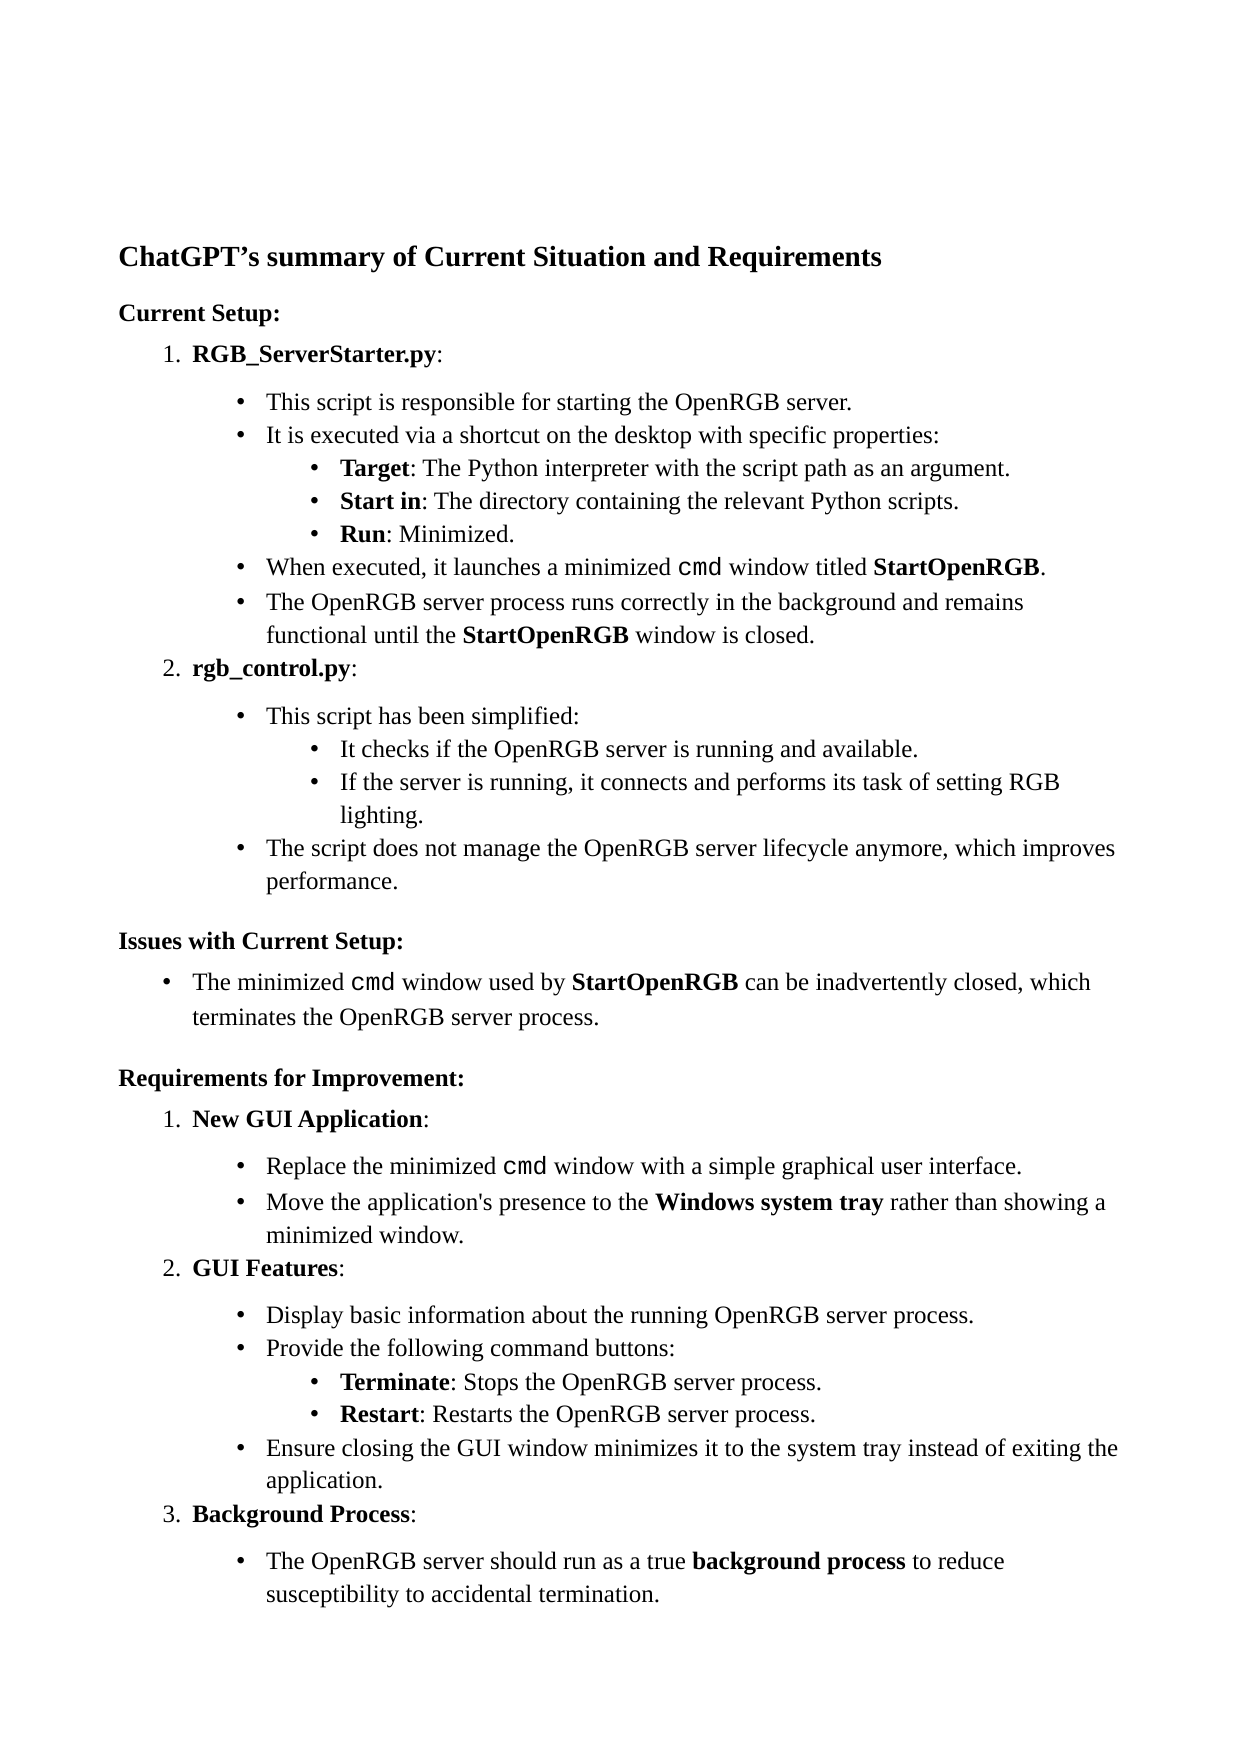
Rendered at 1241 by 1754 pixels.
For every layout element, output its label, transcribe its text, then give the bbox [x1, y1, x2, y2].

list Ensure closing the GUI window minimizes it to the system tray instead of exiting the application. [236, 1433, 1122, 1494]
list Start in: The directory containing the relevant Python scripts. [310, 486, 1122, 514]
subtitle Current Setup: [118, 298, 1122, 327]
list New GUI Application: [162, 1104, 1122, 1133]
list Target: The Python interpreter with the script path as an argument. [310, 453, 1122, 482]
list The script does not manage the OpenRGB server lifecycle anymore, which improves performance. [236, 833, 1122, 895]
list This script is responsible for starting the OpenRGB server. [236, 387, 1122, 416]
list This script has been simplified: [236, 701, 1122, 730]
list The minimized cmd window used by StartOpenRGB can be inadvertently closed, which terminates the OpenRGB server process. [162, 967, 1122, 1031]
list RGB_ServerStarter.py: [162, 339, 1122, 368]
subtitle Requirements for Improvement: [118, 1063, 1122, 1091]
list Move the application's presence to the Windows system tray rather than showing a minimized window. [236, 1187, 1122, 1249]
subtitle Issues with Current Setup: [118, 926, 1122, 955]
list It is executed via a shortcut on the desktop with specific properties: [236, 420, 1122, 448]
list rgb_control.py: [162, 653, 1122, 682]
list Run: Minimized. [310, 519, 1122, 548]
list Restart: Restarts the OpenRGB server process. [310, 1399, 1122, 1428]
subtitle ChatGPT’s summary of Current Situation and Requirements [118, 239, 1122, 273]
list If the server is running, it connects and performs its task of setting RGB lighting. [310, 767, 1122, 829]
list Background Process: [162, 1499, 1122, 1527]
list Provide the following command buttons: [236, 1333, 1122, 1362]
list It checks if the OpenRGB server is running and available. [310, 734, 1122, 763]
list The OpenRGB server process runs correctly in the background and remains functional until the StartOpenRGB window is closed. [236, 587, 1122, 649]
list The OpenRGB server should run as a true background process to reduce susceptibility to accidental termination. [236, 1546, 1122, 1608]
list When executed, it launches a minimized cmd window titled StartOpenRGB. [236, 552, 1122, 583]
list Terminate: Stops the OpenRGB server process. [310, 1367, 1122, 1395]
list Display basic information about the running OpenRGB server process. [236, 1301, 1122, 1329]
list Replace the minimized cmd window with a simple graphical user interface. [236, 1151, 1122, 1182]
list GUI Features: [162, 1253, 1122, 1282]
